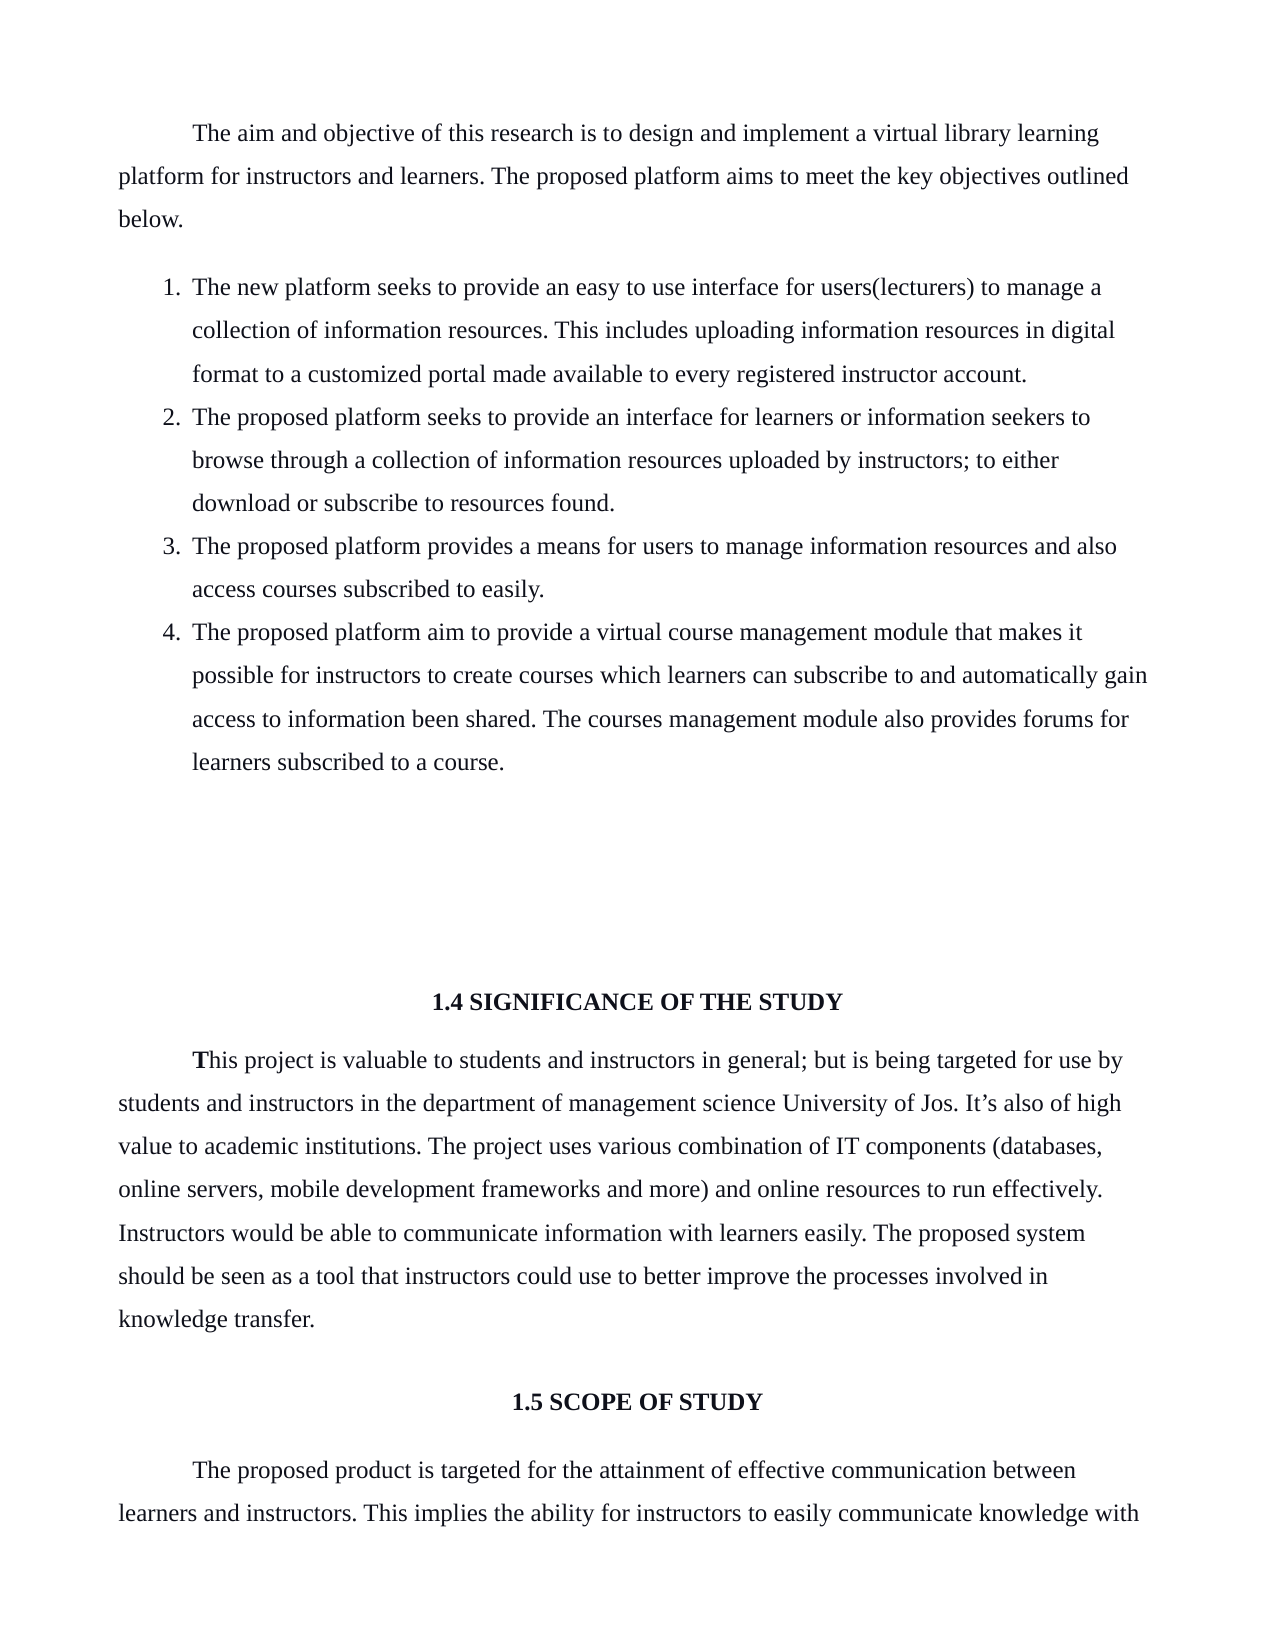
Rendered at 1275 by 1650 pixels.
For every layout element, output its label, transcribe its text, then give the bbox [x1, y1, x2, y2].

text 1.4 SIGNIFICANCE OF THE STUDY [118, 815, 1157, 1016]
text The aim and objective of this research is to design and implement a virtual library learning platform for instructors and learners. The proposed platform aims to meet the key objectives outlined below. [118, 118, 1157, 233]
list The proposed platform aim to provide a virtual course management module that makes it possible for instructors to create courses which learners can subscribe to and automatically gain access to information been shared. The courses management module also provides forums for learners subscribed to a course. [162, 617, 1157, 776]
list The proposed platform provides a means for users to manage information resources and also access courses subscribed to easily. [162, 531, 1157, 603]
text The proposed product is targeted for the attainment of effective communication between learners and instructors. This implies the ability for instructors to easily communicate knowledge with [118, 1455, 1157, 1527]
list The new platform seeks to provide an easy to use interface for users(lecturers) to manage a collection of information resources. This includes uploading information resources in digital format to a customized portal made available to every registered instructor account. [162, 272, 1157, 387]
text This project is valuable to students and instructors in general; but is being targeted for use by students and instructors in the department of management science University of Jos. It’s also of high value to academic institutions. The project uses various combination of IT components (databases, online servers, mobile development frameworks and more) and online resources to run effectively. Instructors would be able to communicate information with learners easily. The proposed system should be seen as a tool that instructors could use to better improve the processes involved in knowledge transfer. [118, 1045, 1157, 1333]
text 1.5 SCOPE OF STUDY [118, 1387, 1157, 1415]
list The proposed platform seeks to provide an interface for learners or information seekers to browse through a collection of information resources uploaded by instructors; to either download or subscribe to resources found. [162, 402, 1157, 517]
